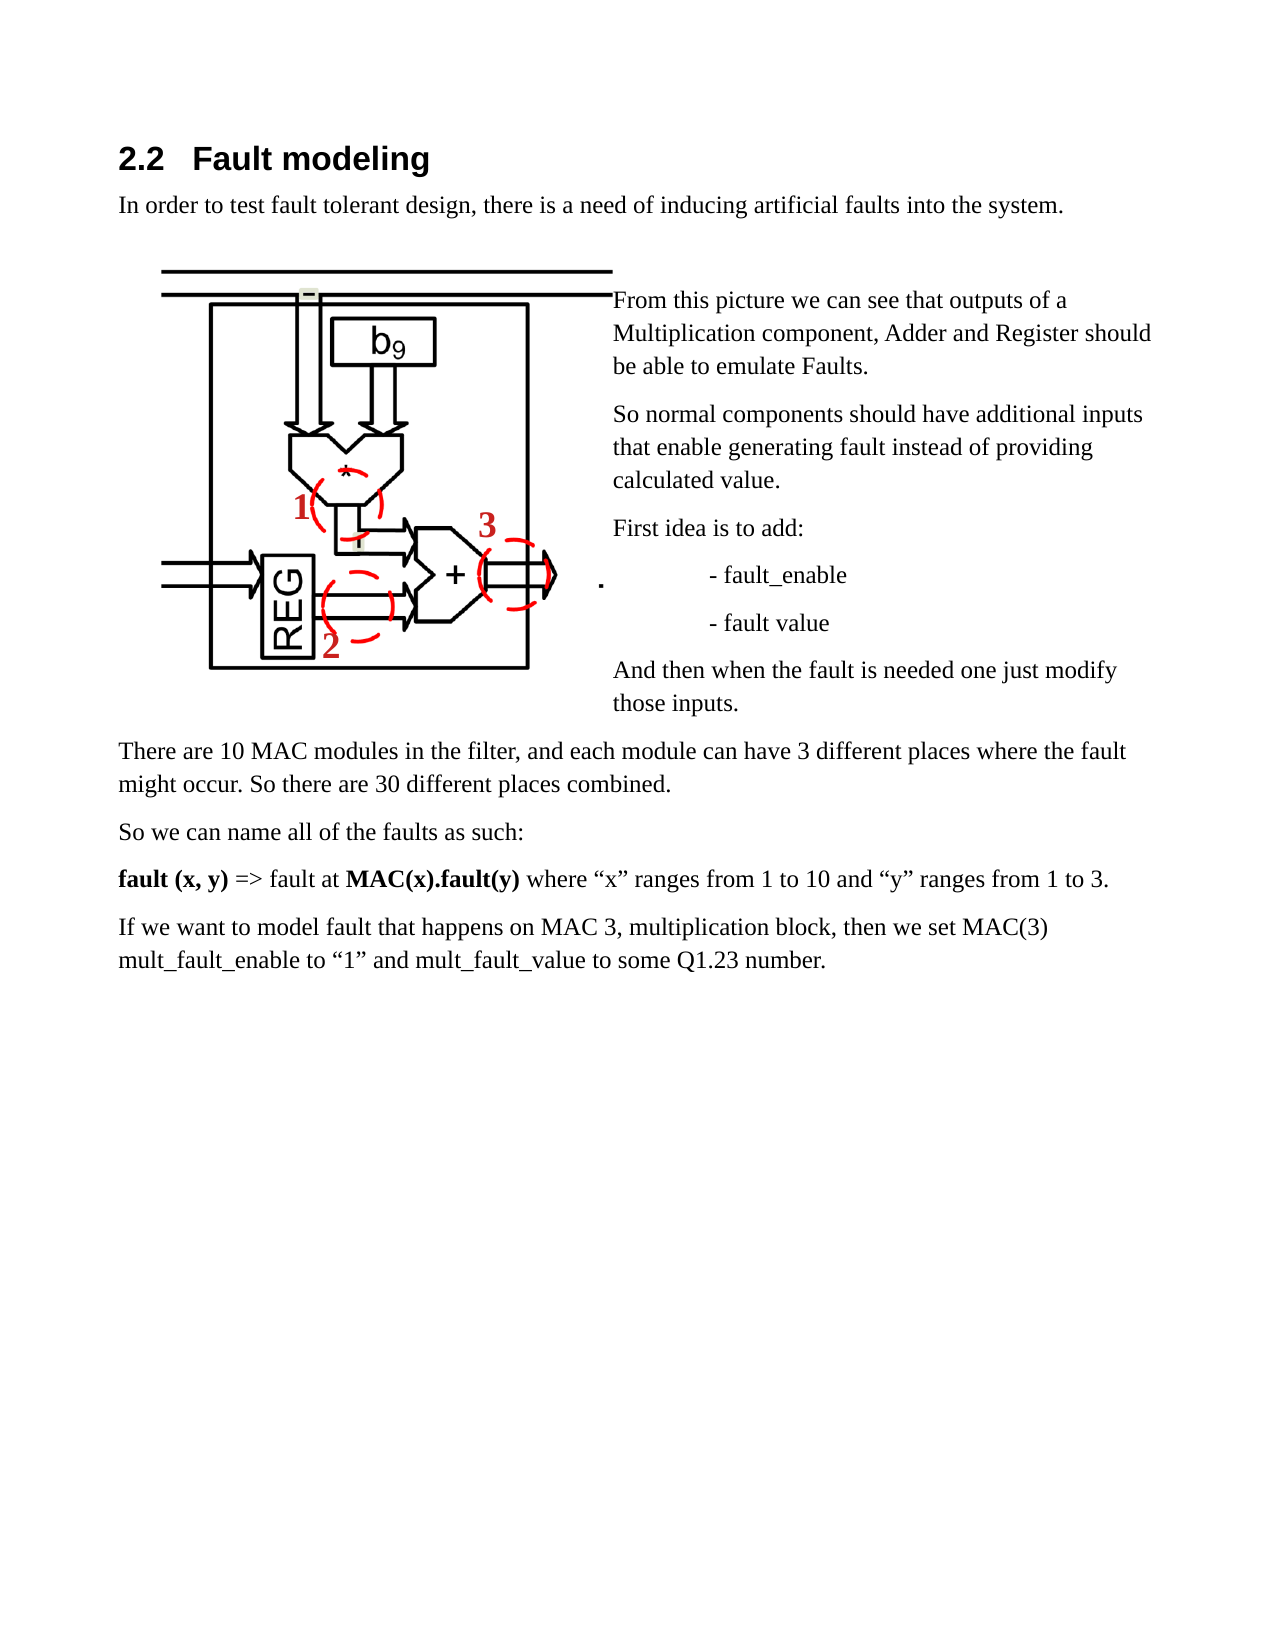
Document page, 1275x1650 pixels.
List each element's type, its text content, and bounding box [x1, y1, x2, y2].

subtitle Fault modeling [118, 139, 1157, 178]
text There are 10 MAC modules in the filter, and each module can have 3 different places where the fault might occur. So there are 30 different places combined. [118, 736, 1157, 798]
text From this picture we can see that outputs of a Multiplication component, Adder and Register should be able to emulate Faults. [613, 285, 1157, 380]
text So normal components should have additional inputs that enable generating fault instead of providing calculated value. [613, 399, 1157, 494]
text And then when the fault is needed one just modify those inputs. [613, 655, 1157, 717]
text First idea is to add: [613, 513, 1157, 541]
text [118, 560, 161, 589]
text In order to test fault tolerant design, there is a need of inducing artificial faults into the system. [118, 190, 1157, 219]
text - fault value [613, 608, 1157, 637]
text [118, 655, 161, 717]
text fault (x, y) => fault at MAC(x).fault(y) where “x” ranges from 1 to 10 and “y” ranges from 1 to 3. [118, 864, 1157, 893]
text [118, 608, 161, 637]
text [118, 399, 161, 494]
text So we can name all of the faults as such: [118, 817, 1157, 845]
text - fault_enable [613, 560, 1157, 589]
picture [161, 245, 613, 717]
text If we want to model fault that happens on MAC 3, multiplication block, then we set MAC(3) mult_fault_enable to “1” and mult_fault_value to some Q1.23 number. [118, 912, 1157, 974]
text [118, 285, 161, 380]
text [118, 513, 161, 541]
